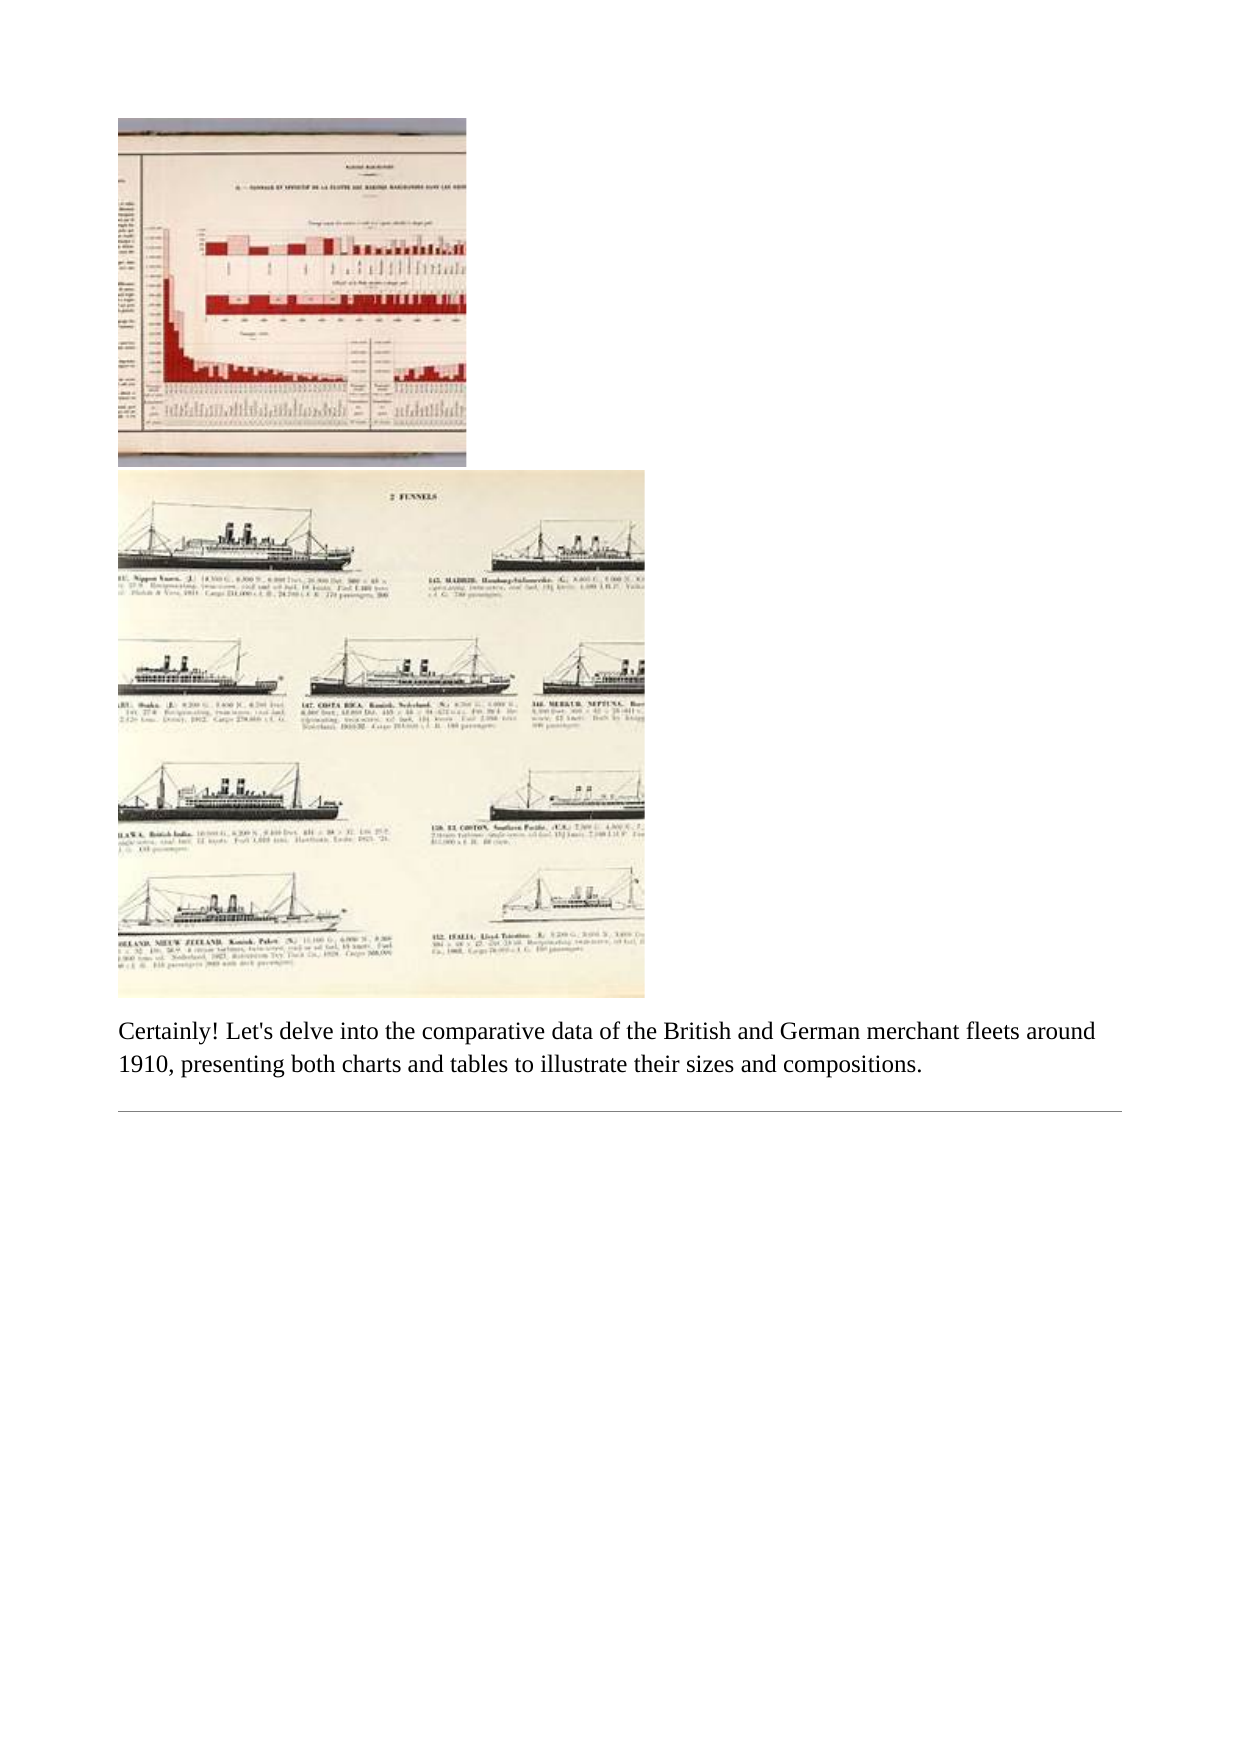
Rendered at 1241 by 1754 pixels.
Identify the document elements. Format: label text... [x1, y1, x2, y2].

picture [118, 470, 645, 998]
picture [118, 118, 467, 467]
text Certainly! Let's delve into the comparative data of the British and German merchant fleets around 1910, presenting both charts and tables to illustrate their sizes and compositions. [118, 1016, 1122, 1078]
